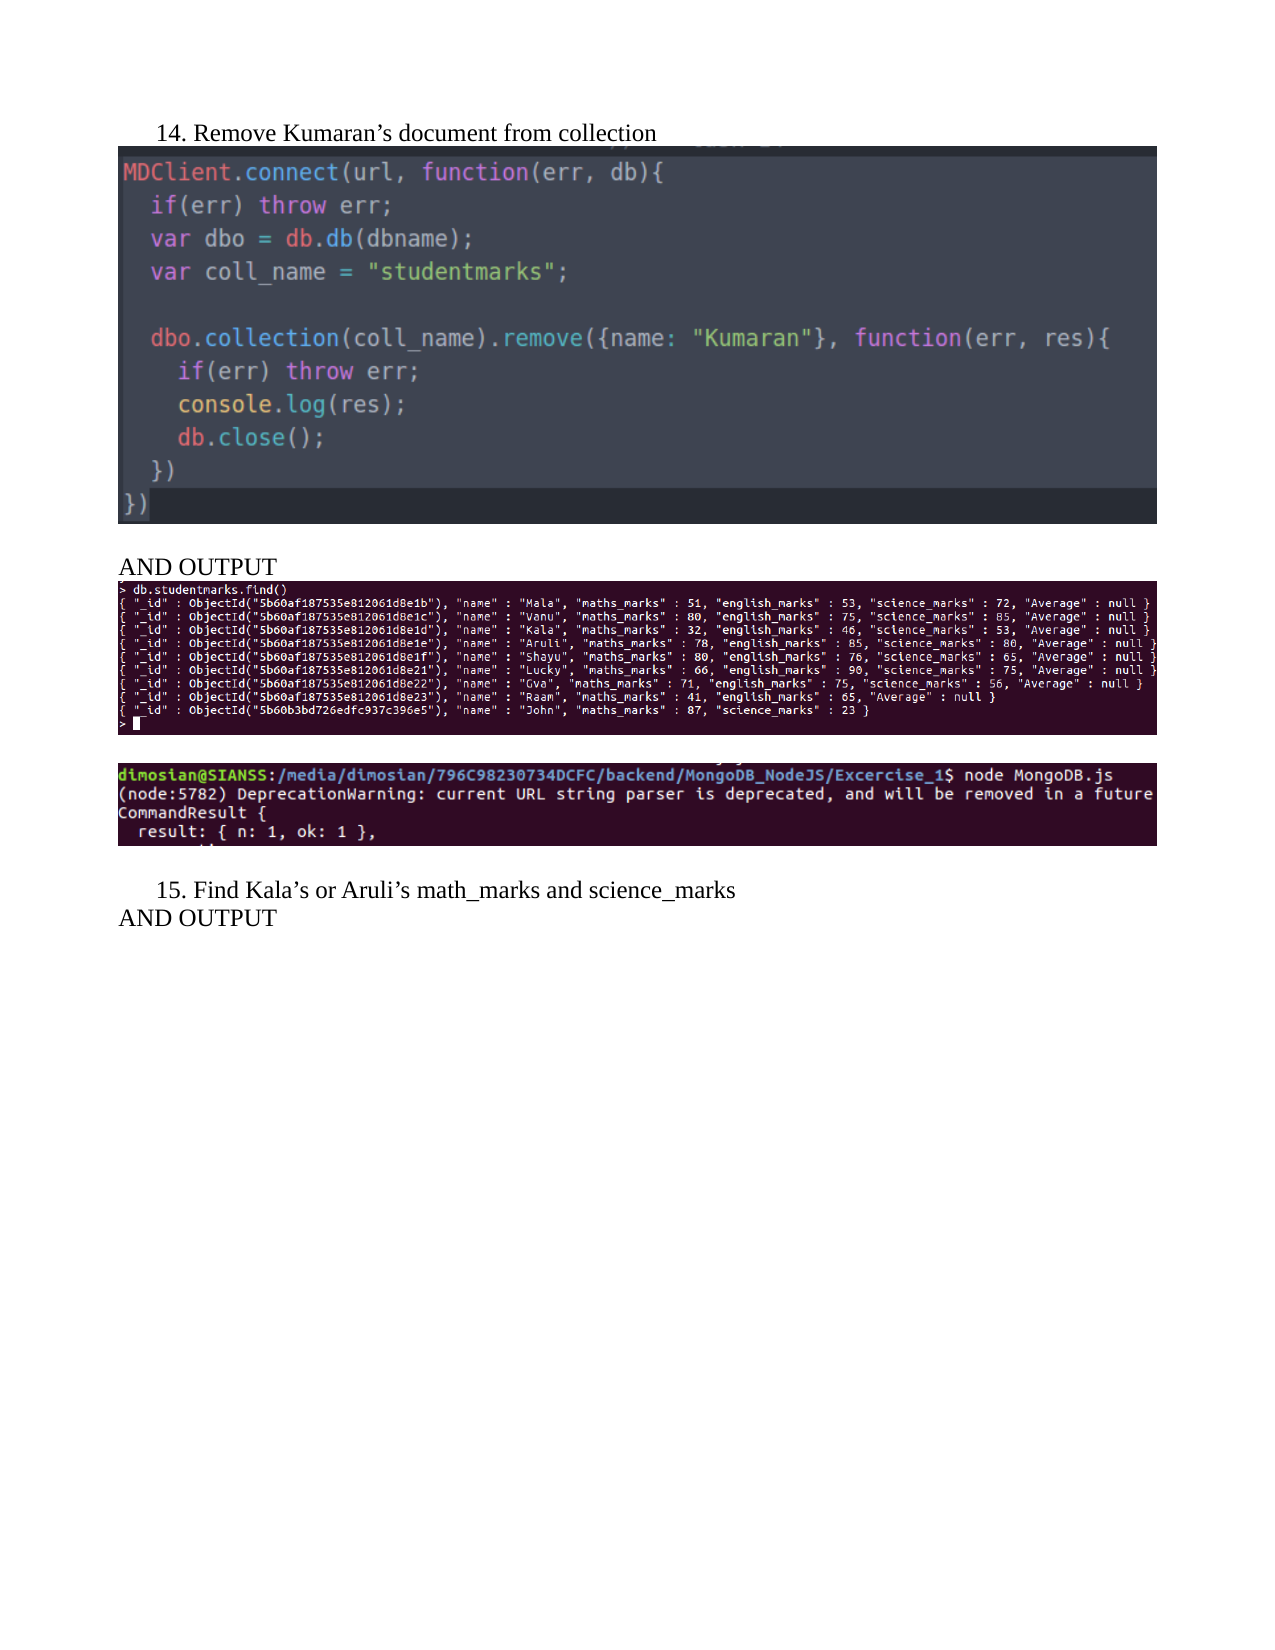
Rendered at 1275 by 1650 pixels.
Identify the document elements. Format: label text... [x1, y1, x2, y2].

picture [118, 581, 1157, 735]
list Find Kala’s or Aruli’s math_marks and science_marks [156, 875, 1157, 903]
text AND OUTPUT [118, 903, 1157, 932]
list Remove Kumaran’s document from collection [156, 118, 1157, 146]
text AND OUTPUT [118, 552, 1157, 581]
picture [118, 146, 1157, 524]
picture [118, 763, 1157, 846]
